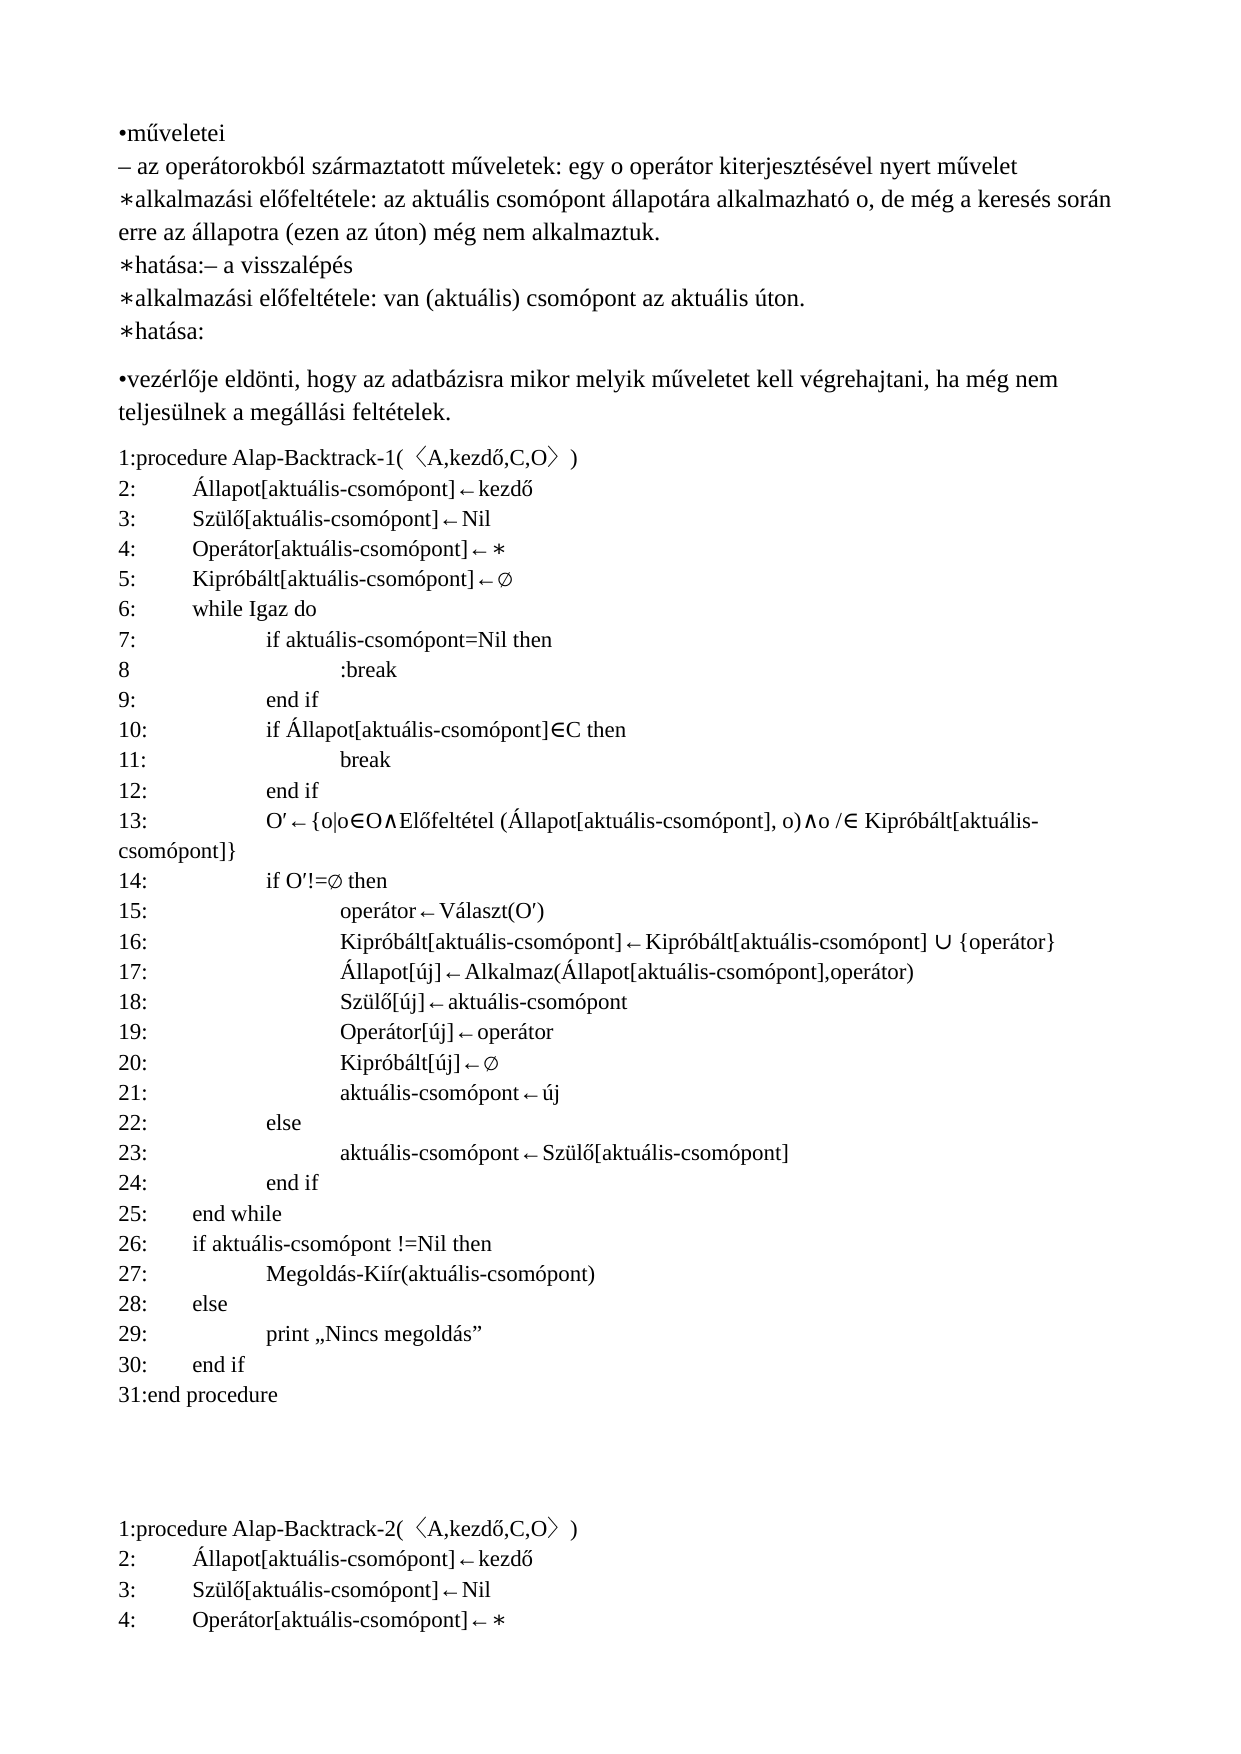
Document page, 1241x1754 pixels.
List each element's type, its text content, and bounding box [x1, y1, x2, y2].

text 1:procedure Alap-Backtrack-2(〈A,kezdő,C,O〉) 2: Állapot[aktuális-csomópont]←kezdő 3: Szülő[aktuális-csomópont]←Nil 4: Operátor[aktuális-csomópont]←∗ [118, 1515, 1122, 1632]
text •műveletei – az operátorokból származtatott műveletek: egy o operátor kiterjesztésével nyert művelet ∗alkalmazási előfeltétele: az aktuális csomópont állapotára alkalmazható o, de még a keresés során erre az állapotra (ezen az úton) még nem alkalmaztuk. ∗hatása:– a visszalépés ∗alkalmazási előfeltétele: van (aktuális) csomópont az aktuális úton. ∗hatása: [118, 118, 1122, 345]
text •vezérlője eldönti, hogy az adatbázisra mikor melyik műveletet kell végrehajtani, ha még nem teljesülnek a megállási feltételek. [118, 364, 1122, 426]
text 1:procedure Alap-Backtrack-1(〈A,kezdő,C,O〉) 2: Állapot[aktuális-csomópont]←kezdő 3: Szülő[aktuális-csomópont]←Nil 4: Operátor[aktuális-csomópont]←∗ 5: Kipróbált[aktuális-csomópont]←∅ 6: while Igaz do 7: if aktuális-csomópont=Nil then 8 :break 9: end if 10: if Állapot[aktuális-csomópont]∈C then 11: break 12: end if 13: O′←{o|o∈O∧Előfeltétel (Állapot[aktuális-csomópont], o)∧o /∈ Kipróbált[aktuális-csomópont]} 14: if O′!=∅ then 15: operátor←Választ(O′) 16: Kipróbált[aktuális-csomópont]←Kipróbált[aktuális-csomópont] ∪ {operátor} 17: Állapot[új]←Alkalmaz(Állapot[aktuális-csomópont],operátor) 18: Szülő[új]←aktuális-csomópont 19: Operátor[új]←operátor 20: Kipróbált[új]←∅ 21: aktuális-csomópont←új 22: else 23: aktuális-csomópont←Szülő[aktuális-csomópont] 24: end if 25: end while 26: if aktuális-csomópont !=Nil then 27: Megoldás-Kiír(aktuális-csomópont) 28: else 29: print „Nincs megoldás” 30: end if 31:end procedure [118, 444, 1122, 1407]
